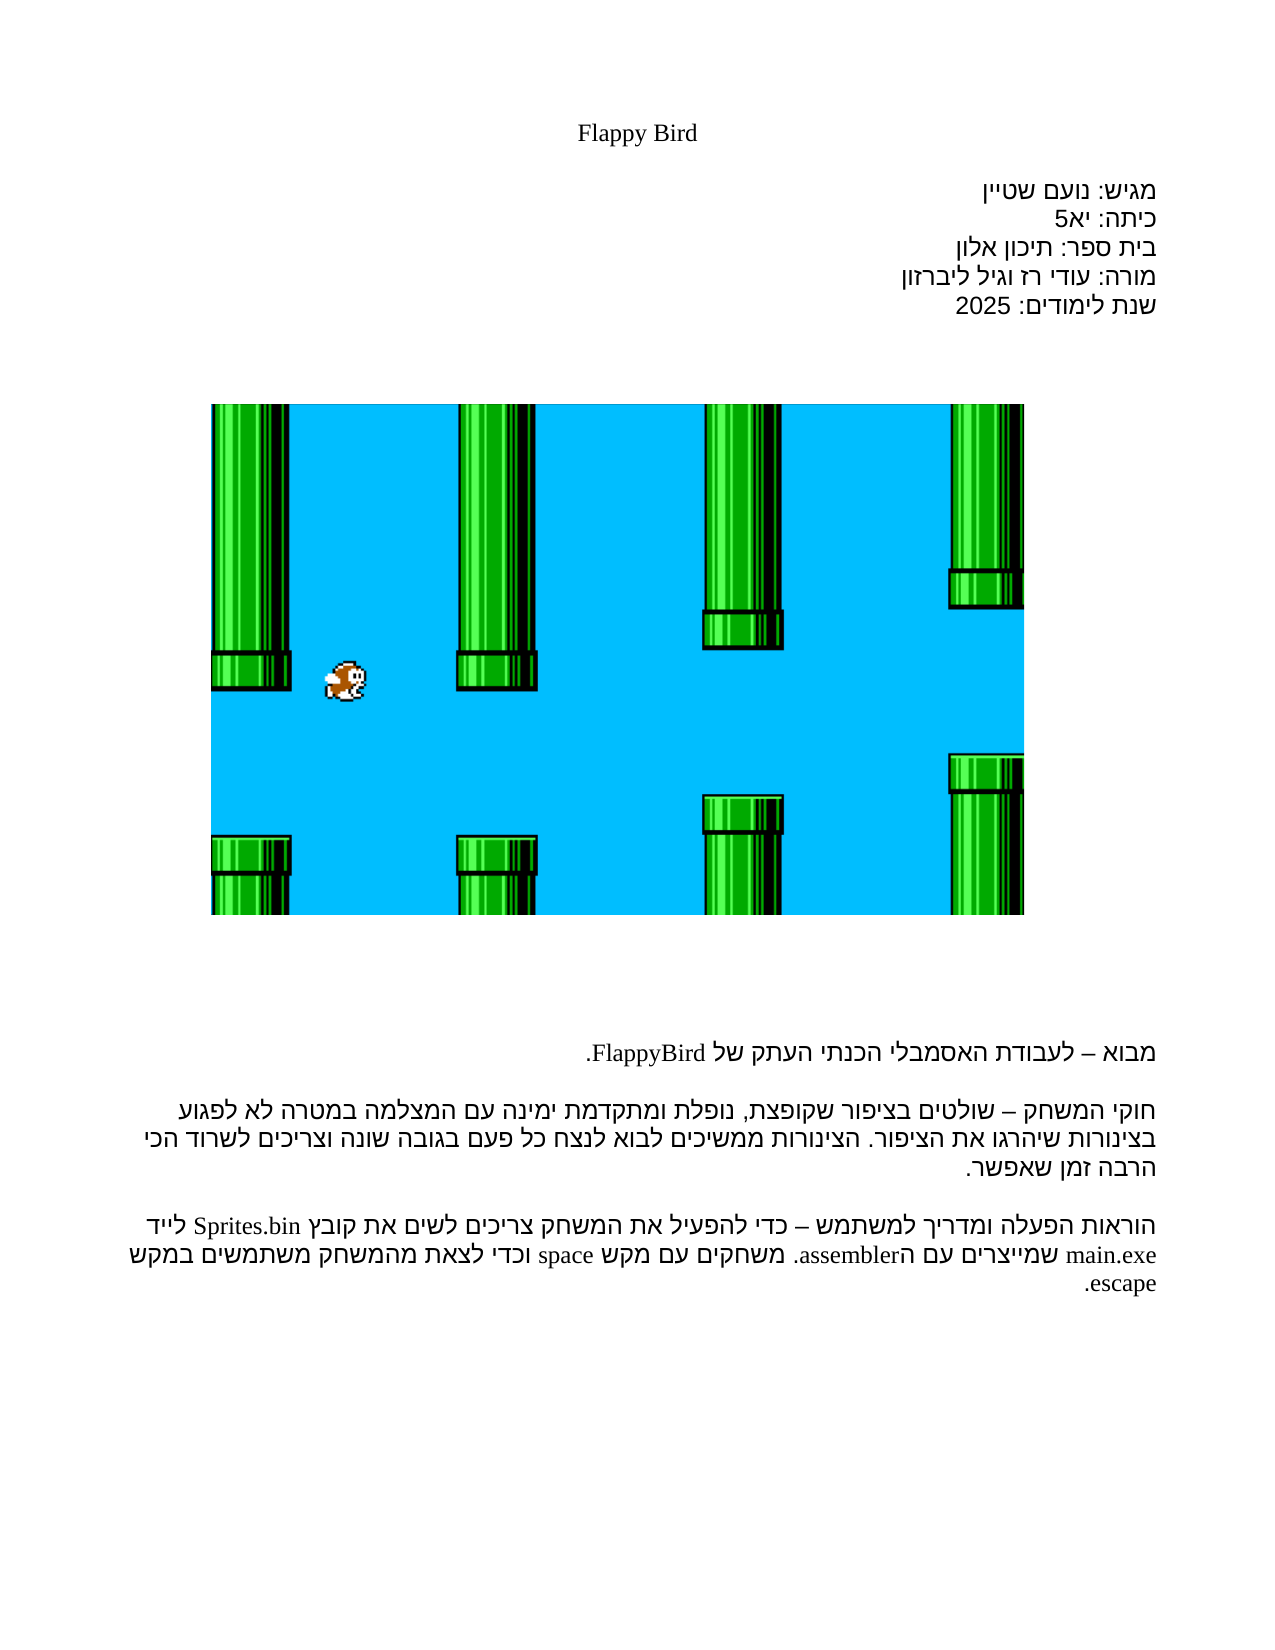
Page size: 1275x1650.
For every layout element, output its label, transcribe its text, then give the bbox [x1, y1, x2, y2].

picture [704, 796, 783, 915]
picture [211, 836, 290, 915]
text בית ספר: תיכון אלון [118, 233, 1157, 262]
text מורה: עודי רז וגיל ליברזון [118, 262, 1157, 291]
text מגיש: נועם שטיין [118, 176, 1157, 204]
text מבוא – לעבודת האסמבלי הכנתי העתק של FlappyBird. [118, 1038, 1157, 1067]
picture [950, 755, 1025, 915]
picture [704, 404, 783, 649]
text הוראות הפעלה ומדריך למשתמש – כדי להפעיל את המשחק צריכים לשים את קובץ Sprites.bin לייד main.exe שמייצרים עם הassembler. משחקים עם מקש space וכדי לצאת מהמשחק משתמשים במקש escape. [118, 1211, 1157, 1297]
picture [211, 404, 290, 690]
text שנת לימודים: 2025 [118, 291, 1157, 319]
text כיתה: יא5 [118, 204, 1157, 233]
text חוקי המשחק – שולטים בציפור שקופצת, נופלת ומתקדמת ימינה עם המצלמה במטרה לא לפגוע בצינורות שיהרגו את הציפור. הצינורות ממשיכים לבוא לנצח כל פעם בגובה שונה וצריכים לשרוד הכי הרבה זמן שאפשר. [118, 1096, 1157, 1182]
picture [457, 404, 536, 690]
picture [457, 836, 536, 915]
picture [950, 404, 1025, 608]
text Flappy Bird [118, 118, 1157, 147]
picture [325, 662, 365, 700]
